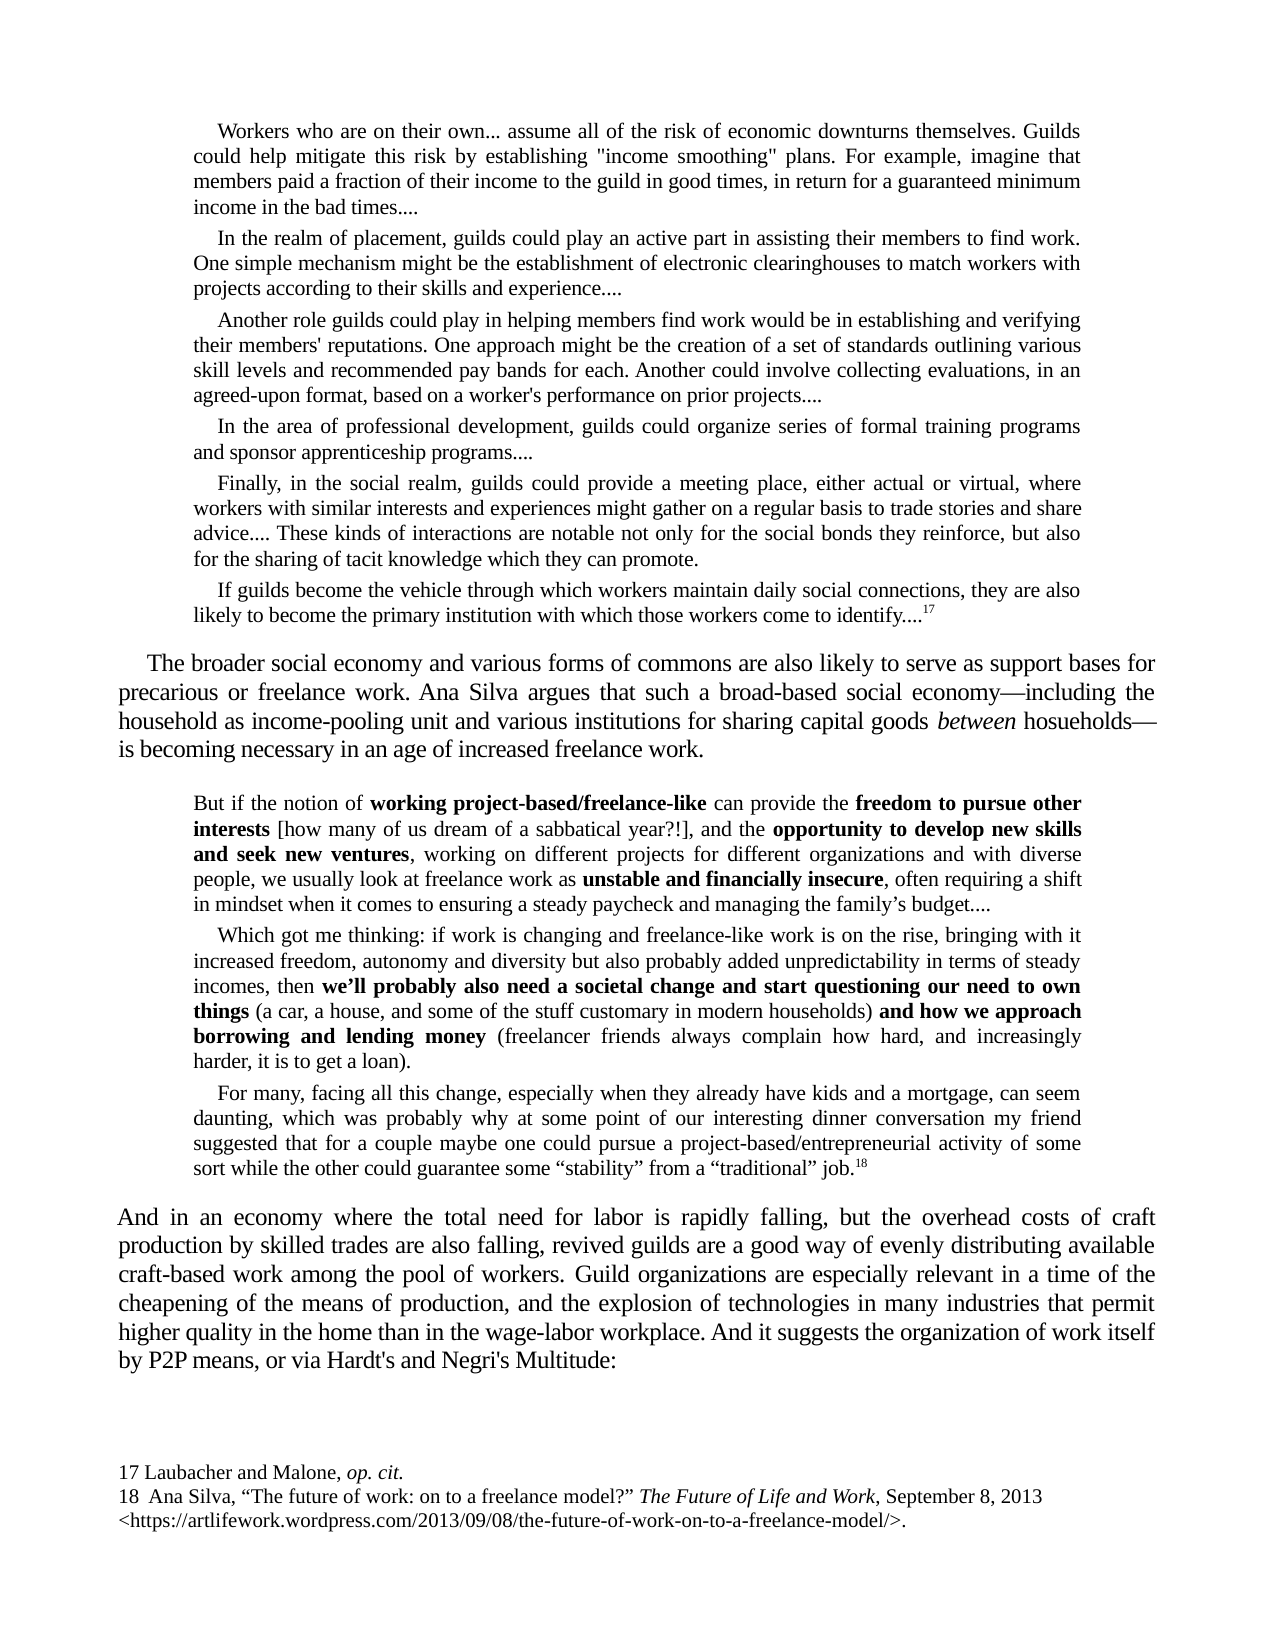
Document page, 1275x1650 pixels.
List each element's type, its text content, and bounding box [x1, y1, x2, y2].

text And in an economy where the total need for labor is rapidly falling, but the overhead costs of craft production by skilled trades are also falling, revived guilds are a good way of evenly distributing available craft-based work among the pool of workers. Guild organizations are especially relevant in a time of the cheapening of the means of production, and the explosion of technologies in many industries that permit higher quality in the home than in the wage-labor workplace. And it suggests the organization of work itself by P2P means, or via Hardt's and Negri's Multitude: [117, 1202, 1157, 1374]
text In the area of professional development, guilds could organize series of formal training programs and sponsor apprenticeship programs.... [193, 413, 1082, 464]
text In the realm of placement, guilds could play an active part in assisting their members to find work. One simple mechanism might be the establishment of electronic clearinghouses to match workers with projects according to their skills and experience.... [193, 225, 1082, 301]
text Finally, in the social realm, guilds could provide a meeting place, either actual or virtual, where workers with similar interests and experiences might gather on a regular basis to trade stories and share advice.... These kinds of interactions are notable not only for the social bonds they reinforce, but also for the sharing of tacit knowledge which they can promote. [193, 470, 1082, 571]
text Workers who are on their own... assume all of the risk of economic downturns themselves. Guilds could help mitigate this risk by establishing "income smoothing" plans. For example, imagine that members paid a fraction of their income to the guild in good times, in return for a guaranteed minimum income in the bad times.... [193, 118, 1082, 219]
text For many, facing all this change, especially when they already have kids and a mortgage, can seem daunting, which was probably why at some point of our interesting dinner conversation my friend suggested that for a couple maybe one could pursue a project-based/entrepreneurial activity of some sort while the other could guarantee some “stability” from a “traditional” job. [193, 1080, 1082, 1181]
text Laubacher and Malone, op. cit. [118, 1460, 1157, 1484]
text If guilds become the vehicle through which workers maintain daily social connections, they are also likely to become the primary institution with which those workers come to identify.... [193, 577, 1082, 627]
text The broader social economy and various forms of commons are also likely to serve as support bases for precarious or freelance work. Ana Silva argues that such a broad-based social economy—including the household as income-pooling unit and various institutions for sharing capital goods between hosueholds—is becoming necessary in an age of increased freelance work. [118, 648, 1157, 763]
text Another role guilds could play in helping members find work would be in establishing and verifying their members' reputations. One approach might be the creation of a set of standards outlining various skill levels and recommended pay bands for each. Another could involve collecting evaluations, in an agreed-upon format, based on a worker's performance on prior projects.... [193, 307, 1082, 407]
text Ana Silva, “The future of work: on to a freelance model?” The Future of Life and Work, September 8, 2013 <https://artlifework.wordpress.com/2013/09/08/the-future-of-work-on-to-a-freelance-model/>. [118, 1484, 1157, 1532]
text Which got me thinking: if work is changing and freelance-like work is on the rise, bringing with it increased freedom, autonomy and diversity but also probably added unpredictability in terms of steady incomes, then we’ll probably also need a societal change and start questioning our need to own things (a car, a house, and some of the stuff customary in modern households) and how we approach borrowing and lending money (freelancer friends always complain how hard, and increasingly harder, it is to get a loan). [193, 922, 1082, 1074]
text But if the notion of working project-based/freelance-like can provide the freedom to pursue other interests [how many of us dream of a sabbatical year?!], and the opportunity to develop new skills and seek new ventures, working on different projects for different organizations and with diverse people, we usually look at freelance work as unstable and financially insecure, often requiring a shift in mindset when it comes to ensuring a steady paycheck and managing the family’s budget.... [193, 790, 1082, 916]
